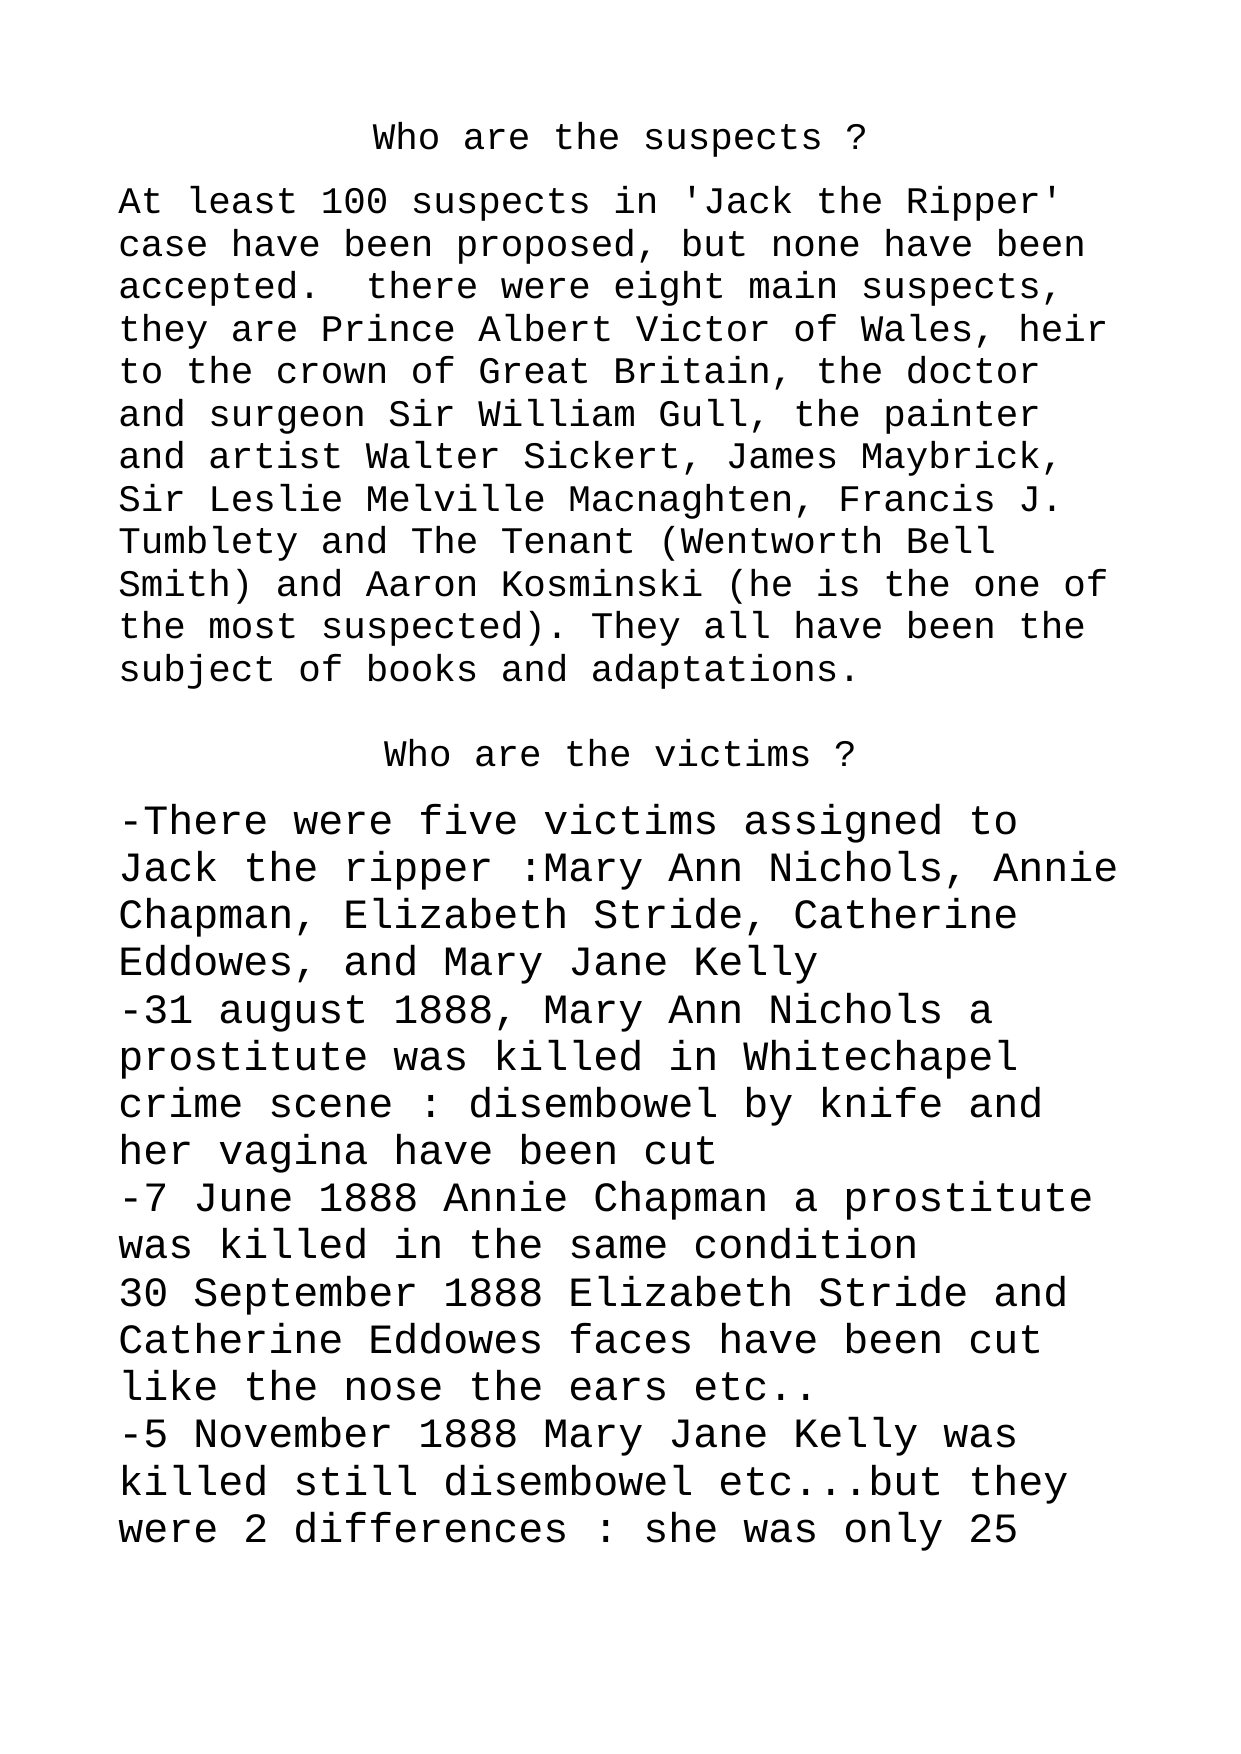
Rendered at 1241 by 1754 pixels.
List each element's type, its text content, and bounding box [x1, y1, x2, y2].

text 30 September 1888 Elizabeth Stride and Catherine Eddowes faces have been cut like the nose the ears etc.. [118, 1271, 1122, 1413]
text Who are the suspects ? [118, 118, 1122, 161]
text At least 100 suspects in 'Jack the Ripper' case have been proposed, but none have been accepted. there were eight main suspects, they are Prince Albert Victor of Wales, heir to the crown of Great Britain, the doctor and surgeon Sir William Gull, the painter and artist Walter Sickert, James Maybrick, Sir Leslie Melville Macnaghten, Francis J. Tumblety and The Tenant (Wentworth Bell Smith) and Aaron Kosminski (he is the one of the most suspected). They all have been the subject of books and adaptations. [118, 183, 1122, 693]
text Who are the victims ? [118, 735, 1122, 778]
text -There were five victims assigned to Jack the ripper :Mary Ann Nichols, Annie Chapman, Elizabeth Stride, Catherine Eddowes, and Mary Jane Kelly [118, 799, 1122, 988]
text -31 august 1888, Mary Ann Nichols a prostitute was killed in Whitechapel crime scene : disembowel by knife and her vagina have been cut [118, 988, 1122, 1177]
text -5 November 1888 Mary Jane Kelly was killed still disembowel etc...but they were 2 differences : she was only 25 [118, 1413, 1122, 1554]
text -7 June 1888 Annie Chapman a prostitute was killed in the same condition [118, 1177, 1122, 1271]
